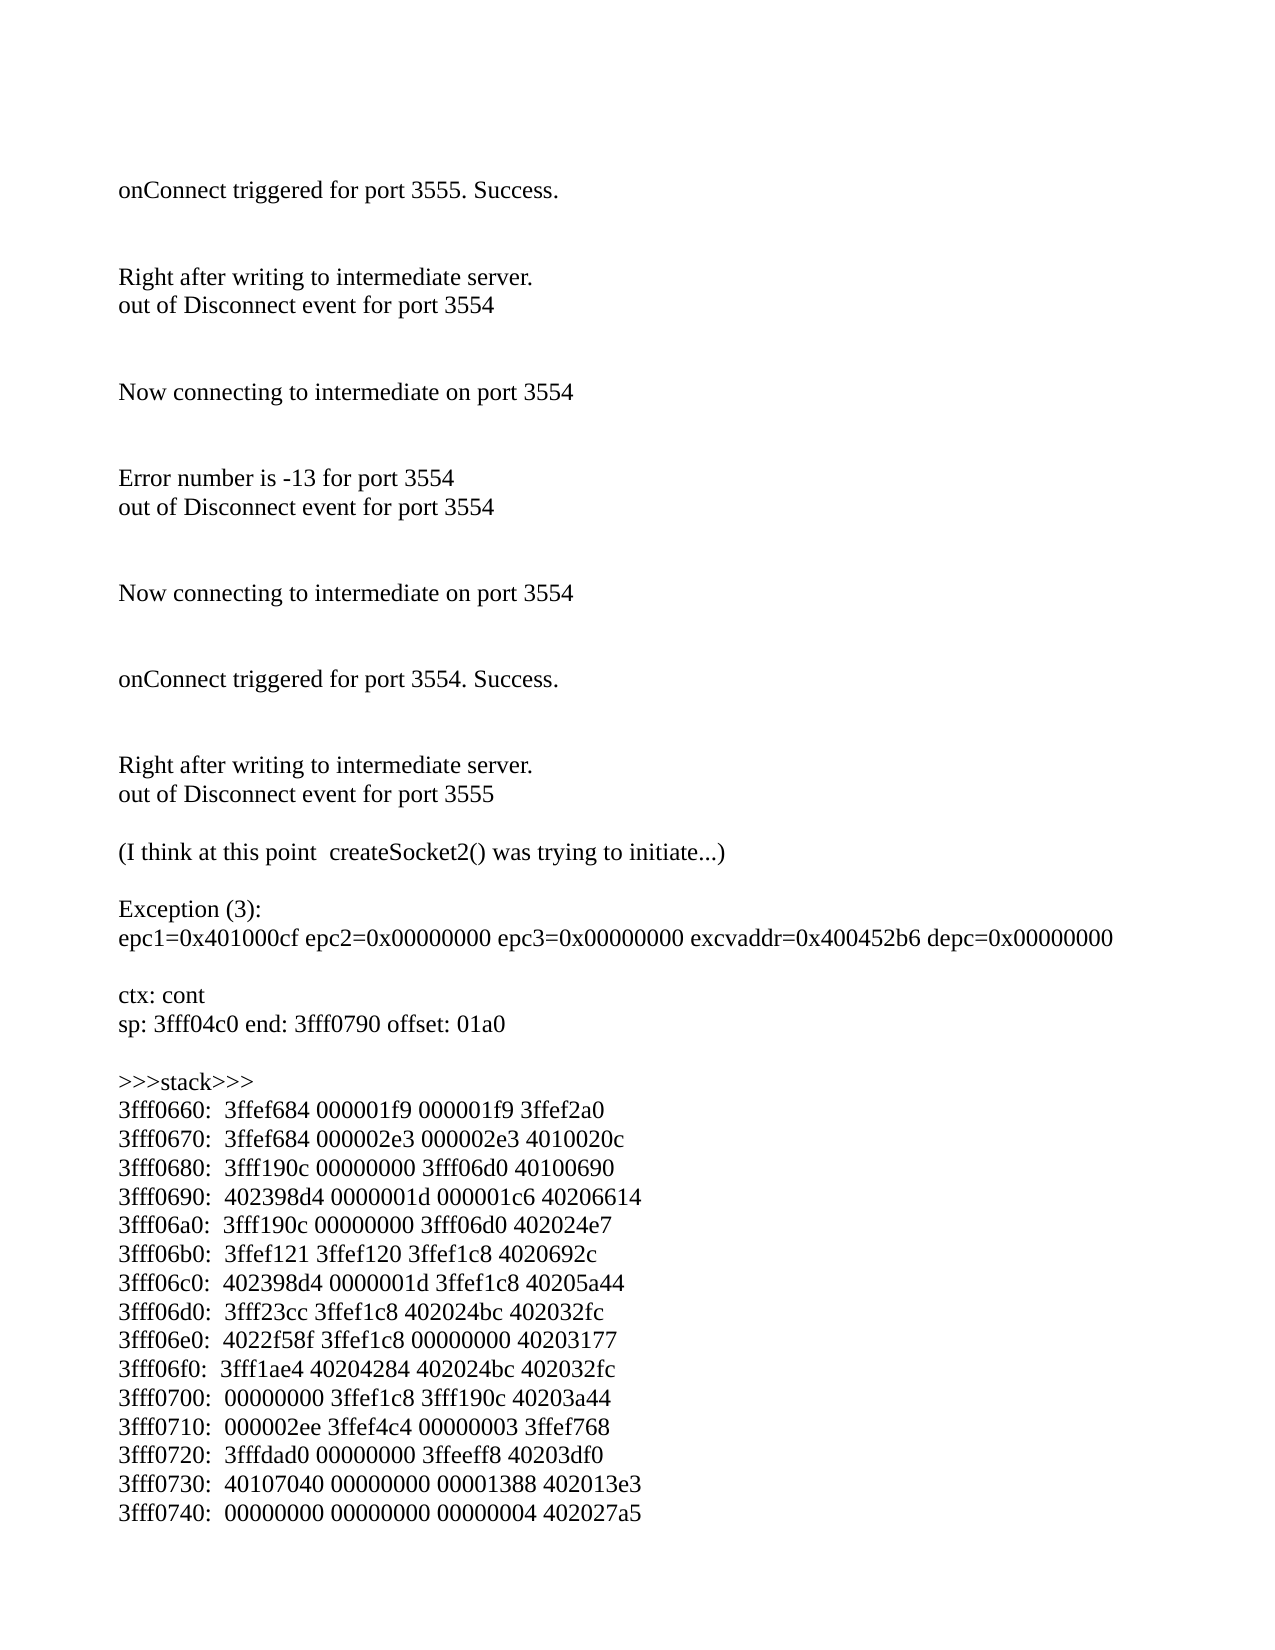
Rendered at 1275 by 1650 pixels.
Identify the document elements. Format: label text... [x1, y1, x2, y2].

text Now connecting to intermediate on port 3554 [118, 578, 1157, 607]
text 3fff0700: 00000000 3ffef1c8 3fff190c 40203a44 [118, 1383, 1157, 1412]
text (I think at this point createSocket2() was trying to initiate...) [118, 837, 1157, 866]
text 3fff06c0: 402398d4 0000001d 3ffef1c8 40205a44 [118, 1268, 1157, 1297]
text 3fff0690: 402398d4 0000001d 000001c6 40206614 [118, 1182, 1157, 1211]
text Exception (3): [118, 894, 1157, 923]
text 3fff0730: 40107040 00000000 00001388 402013e3 [118, 1469, 1157, 1498]
text Now connecting to intermediate on port 3554 [118, 377, 1157, 406]
text 3fff06e0: 4022f58f 3ffef1c8 00000000 40203177 [118, 1326, 1157, 1354]
text 3fff0680: 3fff190c 00000000 3fff06d0 40100690 [118, 1153, 1157, 1182]
text 3fff0660: 3ffef684 000001f9 000001f9 3ffef2a0 [118, 1096, 1157, 1124]
text >>>stack>>> [118, 1067, 1157, 1096]
text 3fff06a0: 3fff190c 00000000 3fff06d0 402024e7 [118, 1211, 1157, 1239]
text 3fff06b0: 3ffef121 3ffef120 3ffef1c8 4020692c [118, 1239, 1157, 1268]
text 3fff0710: 000002ee 3ffef4c4 00000003 3ffef768 [118, 1412, 1157, 1441]
text onConnect triggered for port 3555. Success. [118, 176, 1157, 204]
text 3fff0670: 3ffef684 000002e3 000002e3 4010020c [118, 1124, 1157, 1153]
text out of Disconnect event for port 3555 [118, 779, 1157, 808]
text onConnect triggered for port 3554. Success. [118, 664, 1157, 693]
text 3fff06f0: 3fff1ae4 40204284 402024bc 402032fc [118, 1354, 1157, 1383]
text Right after writing to intermediate server. [118, 751, 1157, 779]
text out of Disconnect event for port 3554 [118, 492, 1157, 521]
text ctx: cont [118, 981, 1157, 1009]
text 3fff0740: 00000000 00000000 00000004 402027a5 [118, 1498, 1157, 1527]
text Error number is -13 for port 3554 [118, 463, 1157, 492]
text out of Disconnect event for port 3554 [118, 291, 1157, 319]
text sp: 3fff04c0 end: 3fff0790 offset: 01a0 [118, 1009, 1157, 1038]
text epc1=0x401000cf epc2=0x00000000 epc3=0x00000000 excvaddr=0x400452b6 depc=0x00000000 [118, 923, 1157, 952]
text 3fff06d0: 3fff23cc 3ffef1c8 402024bc 402032fc [118, 1297, 1157, 1326]
text Right after writing to intermediate server. [118, 262, 1157, 291]
text 3fff0720: 3fffdad0 00000000 3ffeeff8 40203df0 [118, 1441, 1157, 1469]
